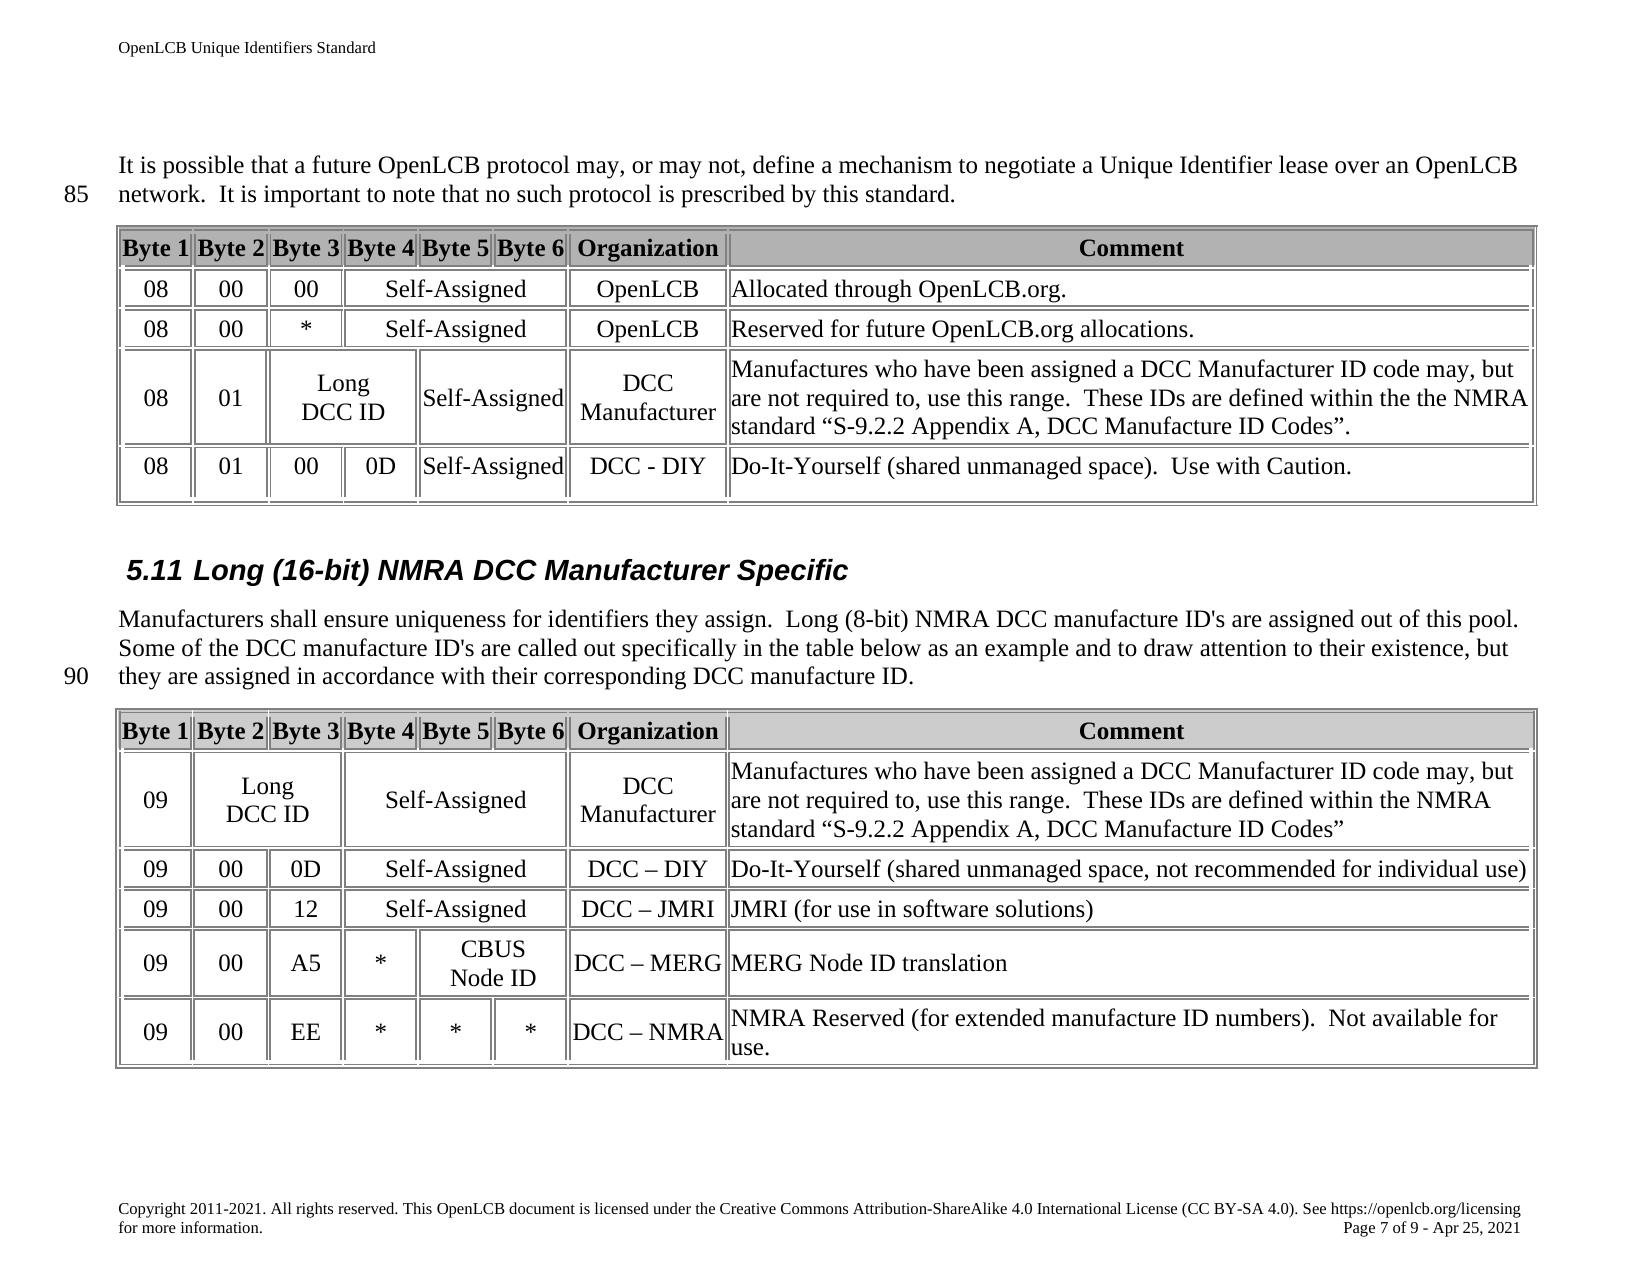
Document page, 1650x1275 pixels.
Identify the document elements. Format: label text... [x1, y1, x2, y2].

table_cell 00 [196, 271, 266, 305]
text Manufacturers shall ensure uniqueness for identifiers they assign. Long (8-bit) NMRA DCC manufacture ID's are assigned out of this pool. Some of the DCC manufacture ID's are called out specifically in the table below as an example and to draw attention to their existence, but they are assigned in accordance with their corresponding DCC manufacture ID. [118, 604, 1532, 690]
table_cell MERG Node ID translation [728, 926, 1535, 995]
table_cell DCC – MERG [571, 931, 725, 995]
table_cell DCC – JMRI [571, 891, 725, 926]
table_cell DCC Manufacturer [571, 753, 725, 846]
table_cell DCC Manufacturer [571, 351, 725, 443]
table_cell Self-Assigned [346, 851, 565, 886]
table_cell * [346, 931, 415, 995]
table_cell * [271, 311, 341, 346]
table_cell DCC – NMRA [568, 995, 727, 1063]
table_cell OpenLCB [571, 311, 725, 346]
table_cell 08 [119, 265, 193, 305]
table_cell NMRA Reserved (for extended manufacture ID numbers). Not available for use. [728, 995, 1535, 1063]
table_cell Manufactures who have been assigned a DCC Manufacturer ID code may, but are not required to, use this range. These IDs are defined within the the NMRA standard “S-9.2.2 Appendix A, DCC Manufacture ID Codes”. [728, 346, 1535, 443]
table_cell A5 [271, 931, 340, 995]
subtitle Long (16-bit) NMRA DCC Manufacturer Specific [118, 553, 1532, 586]
table_cell Self-Assigned [418, 443, 568, 501]
table_cell 01 [196, 351, 265, 443]
table_cell Do-It-Yourself (shared unmanaged space). Use with Caution. [728, 443, 1535, 501]
table_cell 09 [118, 995, 192, 1063]
table_cell Self-Assigned [346, 891, 565, 926]
table_header Organization [568, 710, 727, 748]
table_cell 00 [195, 931, 266, 995]
table_header Byte 2 [193, 227, 269, 265]
table_header Byte 5 [418, 227, 493, 265]
table_cell Self-Assigned [346, 753, 565, 846]
table_cell Self-Assigned [421, 351, 565, 443]
table_header Byte 2 [193, 713, 268, 748]
table_cell Allocated through OpenLCB.org. [728, 265, 1535, 305]
table_cell Self-Assigned [346, 311, 565, 346]
table_cell 00 [269, 448, 343, 501]
table_cell 00 [193, 1000, 268, 1063]
table_cell 09 [118, 886, 192, 926]
table_cell 09 [118, 748, 192, 846]
table_cell OpenLCB [571, 271, 725, 305]
table_cell 09 [118, 926, 192, 995]
table_cell 08 [119, 346, 193, 443]
table_cell Manufactures who have been assigned a DCC Manufacturer ID code may, but are not required to, use this range. These IDs are defined within the NMRA standard “S-9.2.2 Appendix A, DCC Manufacture ID Codes” [728, 748, 1535, 846]
table_header Comment [728, 713, 1533, 748]
table_cell CBUS Node ID [421, 931, 565, 995]
table_cell 0D [343, 443, 418, 501]
table_header Byte 6 [493, 710, 568, 748]
table_cell 00 [195, 851, 266, 886]
table_cell * [343, 995, 418, 1063]
table_cell 00 [196, 311, 266, 346]
table_cell Long DCC ID [195, 753, 340, 846]
table_cell Reserved for future OpenLCB.org allocations. [728, 305, 1535, 346]
table_cell * [493, 995, 568, 1063]
table_header Byte 3 [269, 710, 343, 748]
table_cell 00 [271, 271, 341, 305]
table_header Byte 5 [418, 710, 493, 748]
table_cell 08 [119, 443, 193, 501]
table_cell JMRI (for use in software solutions) [728, 886, 1535, 926]
table_header Byte 4 [343, 227, 418, 265]
table_cell 08 [119, 305, 193, 346]
table_cell 0D [271, 851, 340, 886]
table_header Organization [568, 227, 728, 265]
table_header Byte 3 [269, 230, 343, 265]
table_cell Do-It-Yourself (shared unmanaged space, not recommended for individual use) [728, 846, 1535, 886]
text It is possible that a future OpenLCB protocol may, or may not, define a mechanism to negotiate a Unique Identifier lease over an OpenLCB network. It is important to note that no such protocol is prescribed by this standard. [118, 150, 1532, 207]
table_cell 09 [118, 846, 192, 886]
table_cell Long DCC ID [271, 351, 415, 443]
table_header Comment [728, 230, 1532, 265]
table_cell * [418, 995, 493, 1063]
table_cell DCC – DIY [571, 851, 725, 886]
table_cell DCC - DIY [568, 443, 728, 501]
table_header Byte 4 [343, 710, 418, 748]
table_header Byte 1 [119, 227, 193, 265]
table_cell 12 [271, 891, 340, 926]
table_cell 01 [193, 448, 269, 501]
table_cell EE [269, 995, 343, 1063]
table_header Byte 6 [493, 227, 568, 265]
table_header Byte 1 [121, 713, 192, 748]
table_cell 00 [195, 891, 266, 926]
table_cell Self-Assigned [346, 271, 565, 305]
